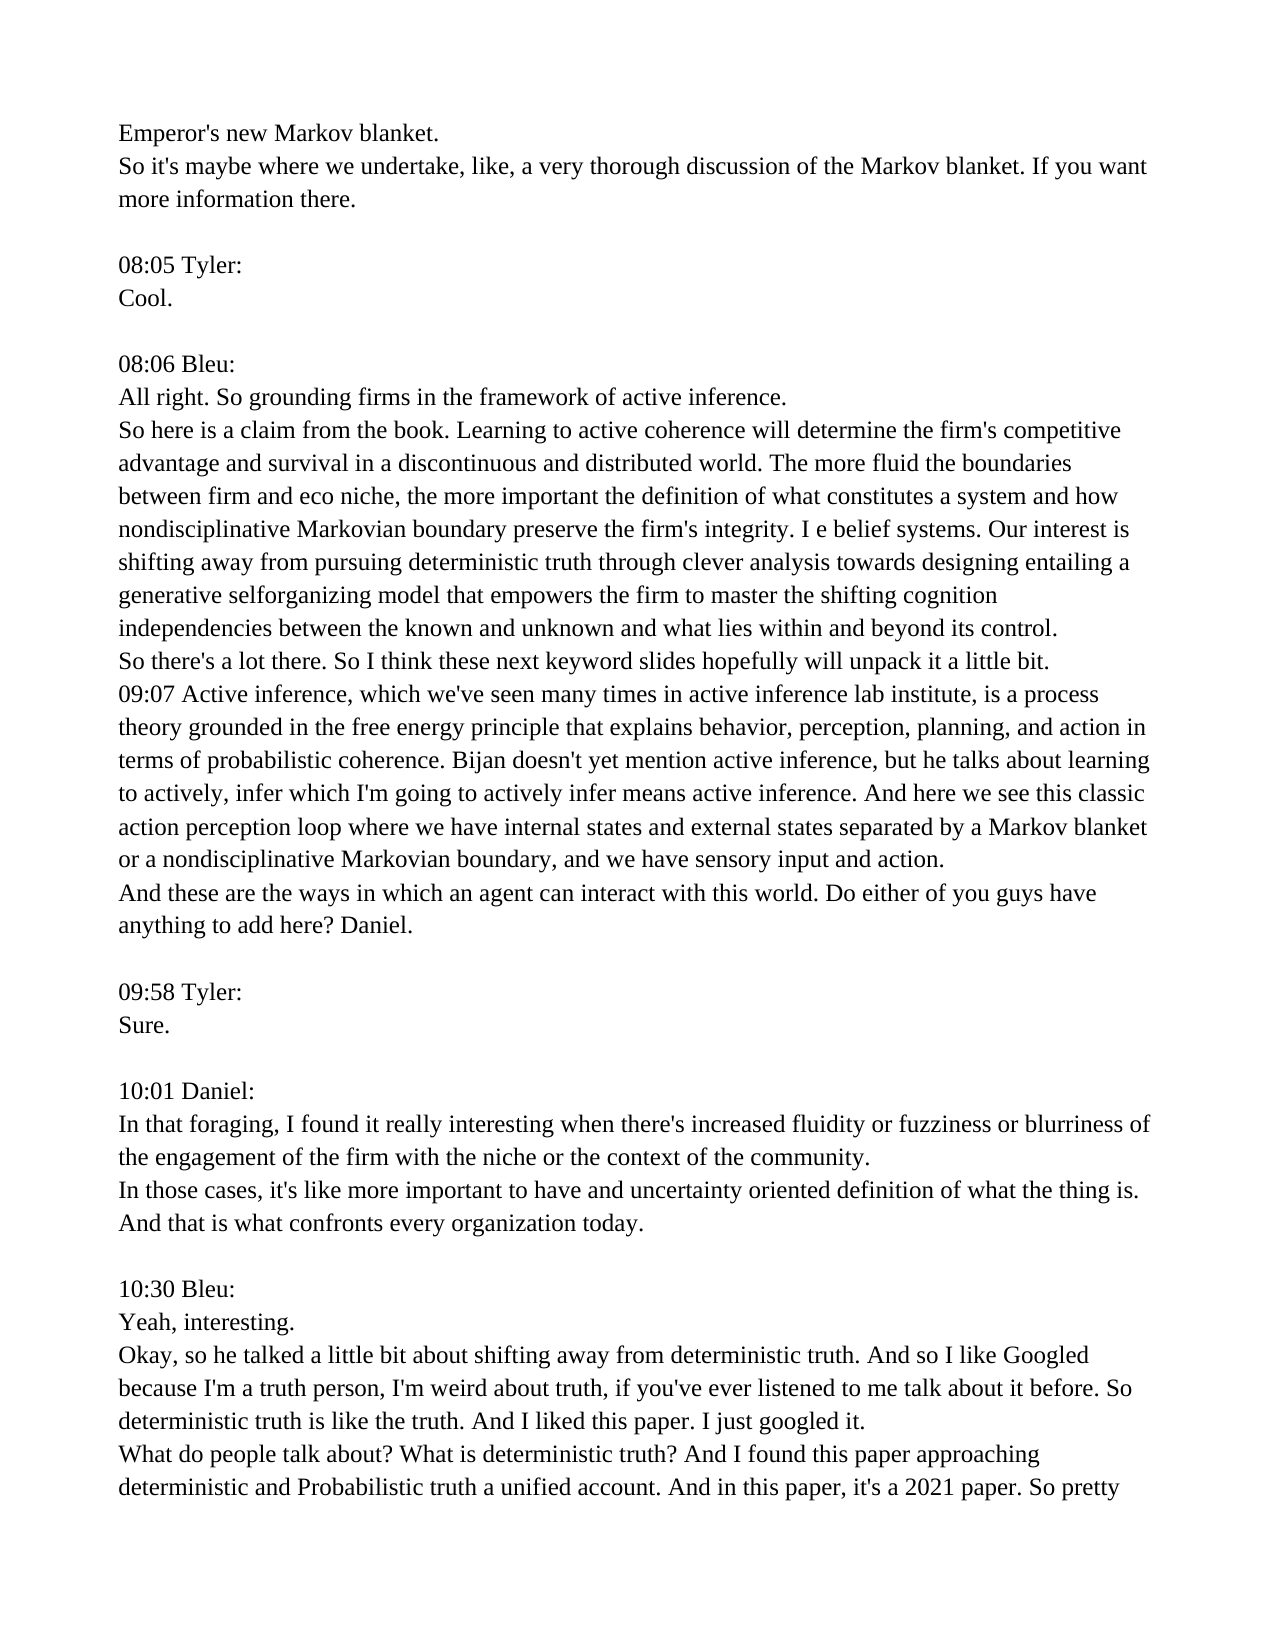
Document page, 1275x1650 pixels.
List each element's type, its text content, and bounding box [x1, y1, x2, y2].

text Okay, so he talked a little bit about shifting away from deterministic truth. And so I like Googled because I'm a truth person, I'm weird about truth, if you've ever listened to me talk about it before. So deterministic truth is like the truth. And I liked this paper. I just googled it. [118, 1340, 1157, 1435]
text 10:01 Daniel: [118, 1076, 1157, 1104]
text 08:05 Tyler: [118, 250, 1157, 279]
text 09:58 Tyler: [118, 977, 1157, 1005]
text In that foraging, I found it really interesting when there's increased fluidity or fuzziness or blurriness of the engagement of the firm with the niche or the context of the community. [118, 1109, 1157, 1171]
text Emperor's new Markov blanket. [118, 118, 1157, 147]
text 10:30 Bleu: [118, 1274, 1157, 1303]
text 08:06 Bleu: [118, 349, 1157, 378]
text What do people talk about? What is deterministic truth? And I found this paper approaching deterministic and Probabilistic truth a unified account. And in this paper, it's a 2021 paper. So pretty [118, 1439, 1157, 1501]
text Cool. [118, 283, 1157, 312]
text So here is a claim from the book. Learning to active coherence will determine the firm's competitive advantage and survival in a discontinuous and distributed world. The more fluid the boundaries between firm and eco niche, the more important the definition of what constitutes a system and how nondisciplinative Markovian boundary preserve the firm's integrity. I e belief systems. Our interest is shifting away from pursuing deterministic truth through clever analysis towards designing entailing a generative selforganizing model that empowers the firm to master the shifting cognition independencies between the known and unknown and what lies within and beyond its control. [118, 415, 1157, 642]
text And these are the ways in which an agent can interact with this world. Do either of you guys have anything to add here? Daniel. [118, 878, 1157, 939]
text So there's a lot there. So I think these next keyword slides hopefully will unpack it a little bit. [118, 646, 1157, 675]
text Sure. [118, 1010, 1157, 1038]
text Yeah, interesting. [118, 1307, 1157, 1336]
text All right. So grounding firms in the framework of active inference. [118, 382, 1157, 411]
text 09:07 Active inference, which we've seen many times in active inference lab institute, is a process theory grounded in the free energy principle that explains behavior, perception, planning, and action in terms of probabilistic coherence. Bijan doesn't yet mention active inference, but he talks about learning to actively, infer which I'm going to actively infer means active inference. And here we see this classic action perception loop where we have internal states and external states separated by a Markov blanket or a nondisciplinative Markovian boundary, and we have sensory input and action. [118, 679, 1157, 873]
text So it's maybe where we undertake, like, a very thorough discussion of the Markov blanket. If you want more information there. [118, 151, 1157, 213]
text In those cases, it's like more important to have and uncertainty oriented definition of what the thing is. And that is what confronts every organization today. [118, 1175, 1157, 1237]
